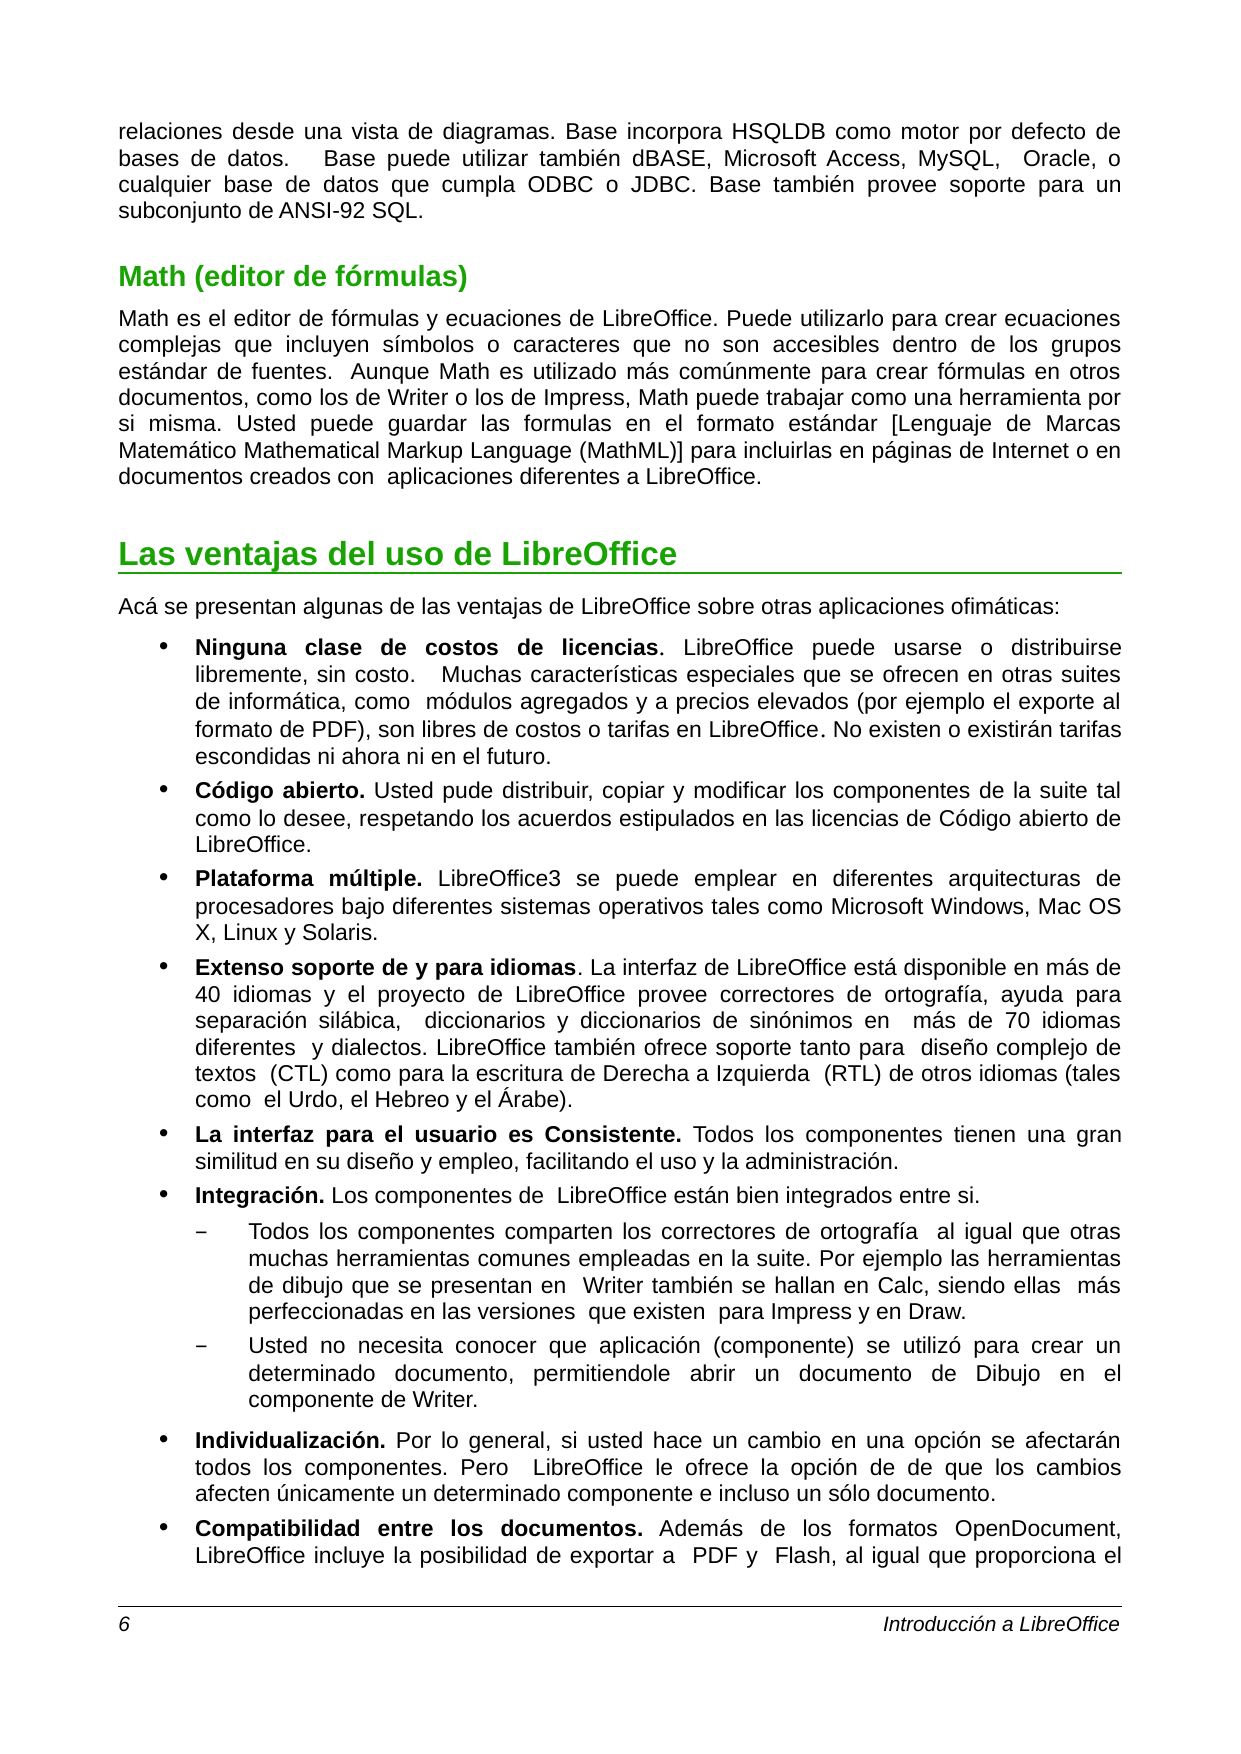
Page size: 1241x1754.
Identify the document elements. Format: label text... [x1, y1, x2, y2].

subtitle Las ventajas del uso de LibreOffice [118, 534, 1122, 572]
list La interfaz para el usuario es Consistente. Todos los componentes tienen una gran similitud en su diseño y empleo, facilitando el uso y la administración. [156, 1119, 1122, 1174]
list Todos los componentes comparten los correctores de ortografía al igual que otras muchas herramientas comunes empleadas en la suite. Por ejemplo las herramientas de dibujo que se presentan en Writer también se hallan en Calc, siendo ellas más perfeccionadas en las versiones que existen para Impress y en Draw. [195, 1216, 1122, 1324]
text relaciones desde una vista de diagramas. Base incorpora HSQLDB como motor por defecto de bases de datos. Base puede utilizar también dBASE, Microsoft Access, MySQL, Oracle, o cualquier base de datos que cumpla ODBC o JDBC. Base también provee soporte para un subconjunto de ANSI-92 SQL. [118, 118, 1122, 223]
text Acá se presentan algunas de las ventajas de LibreOffice sobre otras aplicaciones ofimáticas: [118, 593, 1122, 619]
list Plataforma múltiple. LibreOffice3 se puede emplear en diferentes arquitecturas de procesadores bajo diferentes sistemas operativos tales como Microsoft Windows, Mac OS X, Linux y Solaris. [156, 863, 1122, 945]
list Usted no necesita conocer que aplicación (componente) se utilizó para crear un determinado documento, permitiendole abrir un documento de Dibujo en el componente de Writer. [195, 1331, 1122, 1412]
list Código abierto. Usted pude distribuir, copiar y modificar los componentes de la suite tal como lo desee, respetando los acuerdos estipulados en las licencias de Código abierto de LibreOffice. [156, 775, 1122, 857]
list Extenso soporte de y para idiomas. La interfaz de LibreOffice está disponible en más de 40 idiomas y el proyecto de LibreOffice provee correctores de ortografía, ayuda para separación silábica, diccionarios y diccionarios de sinónimos en más de 70 idiomas diferentes y dialectos. LibreOffice también ofrece soporte tanto para diseño complejo de textos (CTL) como para la escritura de Derecha a Izquierda (RTL) de otros idiomas (tales como el Urdo, el Hebreo y el Árabe). [156, 952, 1122, 1113]
list Compatibilidad entre los documentos. Además de los formatos OpenDocument, LibreOffice incluye la posibilidad de exportar a PDF y Flash, al igual que proporciona el [156, 1513, 1122, 1568]
text Math es el editor de fórmulas y ecuaciones de LibreOffice. Puede utilizarlo para crear ecuaciones complejas que incluyen símbolos o caracteres que no son accesibles dentro de los grupos estándar de fuentes. Aunque Math es utilizado más comúnmente para crear fórmulas en otros documentos, como los de Writer o los de Impress, Math puede trabajar como una herramienta por si misma. Usted puede guardar las formulas en el formato estándar [Lenguaje de Marcas Matemático Mathematical Markup Language (MathML)] para incluirlas en páginas de Internet o en documentos creados con aplicaciones diferentes a LibreOffice. [118, 305, 1122, 489]
list Individualización. Por lo general, si usted hace un cambio en una opción se afectarán todos los componentes. Pero LibreOffice le ofrece la opción de de que los cambios afecten únicamente un determinado componente e incluso un sólo documento. [156, 1425, 1122, 1507]
subtitle Math (editor de fórmulas) [118, 259, 1122, 293]
list Ninguna clase de costos de licencias. LibreOffice puede usarse o distribuirse libremente, sin costo. Muchas características especiales que se ofrecen en otras suites de informática, como módulos agregados y a precios elevados (por ejemplo el exporte al formato de PDF), son libres de costos o tarifas en LibreOffice. No existen o existirán tarifas escondidas ni ahora ni en el futuro. [156, 632, 1122, 769]
list Integración. Los componentes de LibreOffice están bien integrados entre si. [156, 1181, 1122, 1210]
